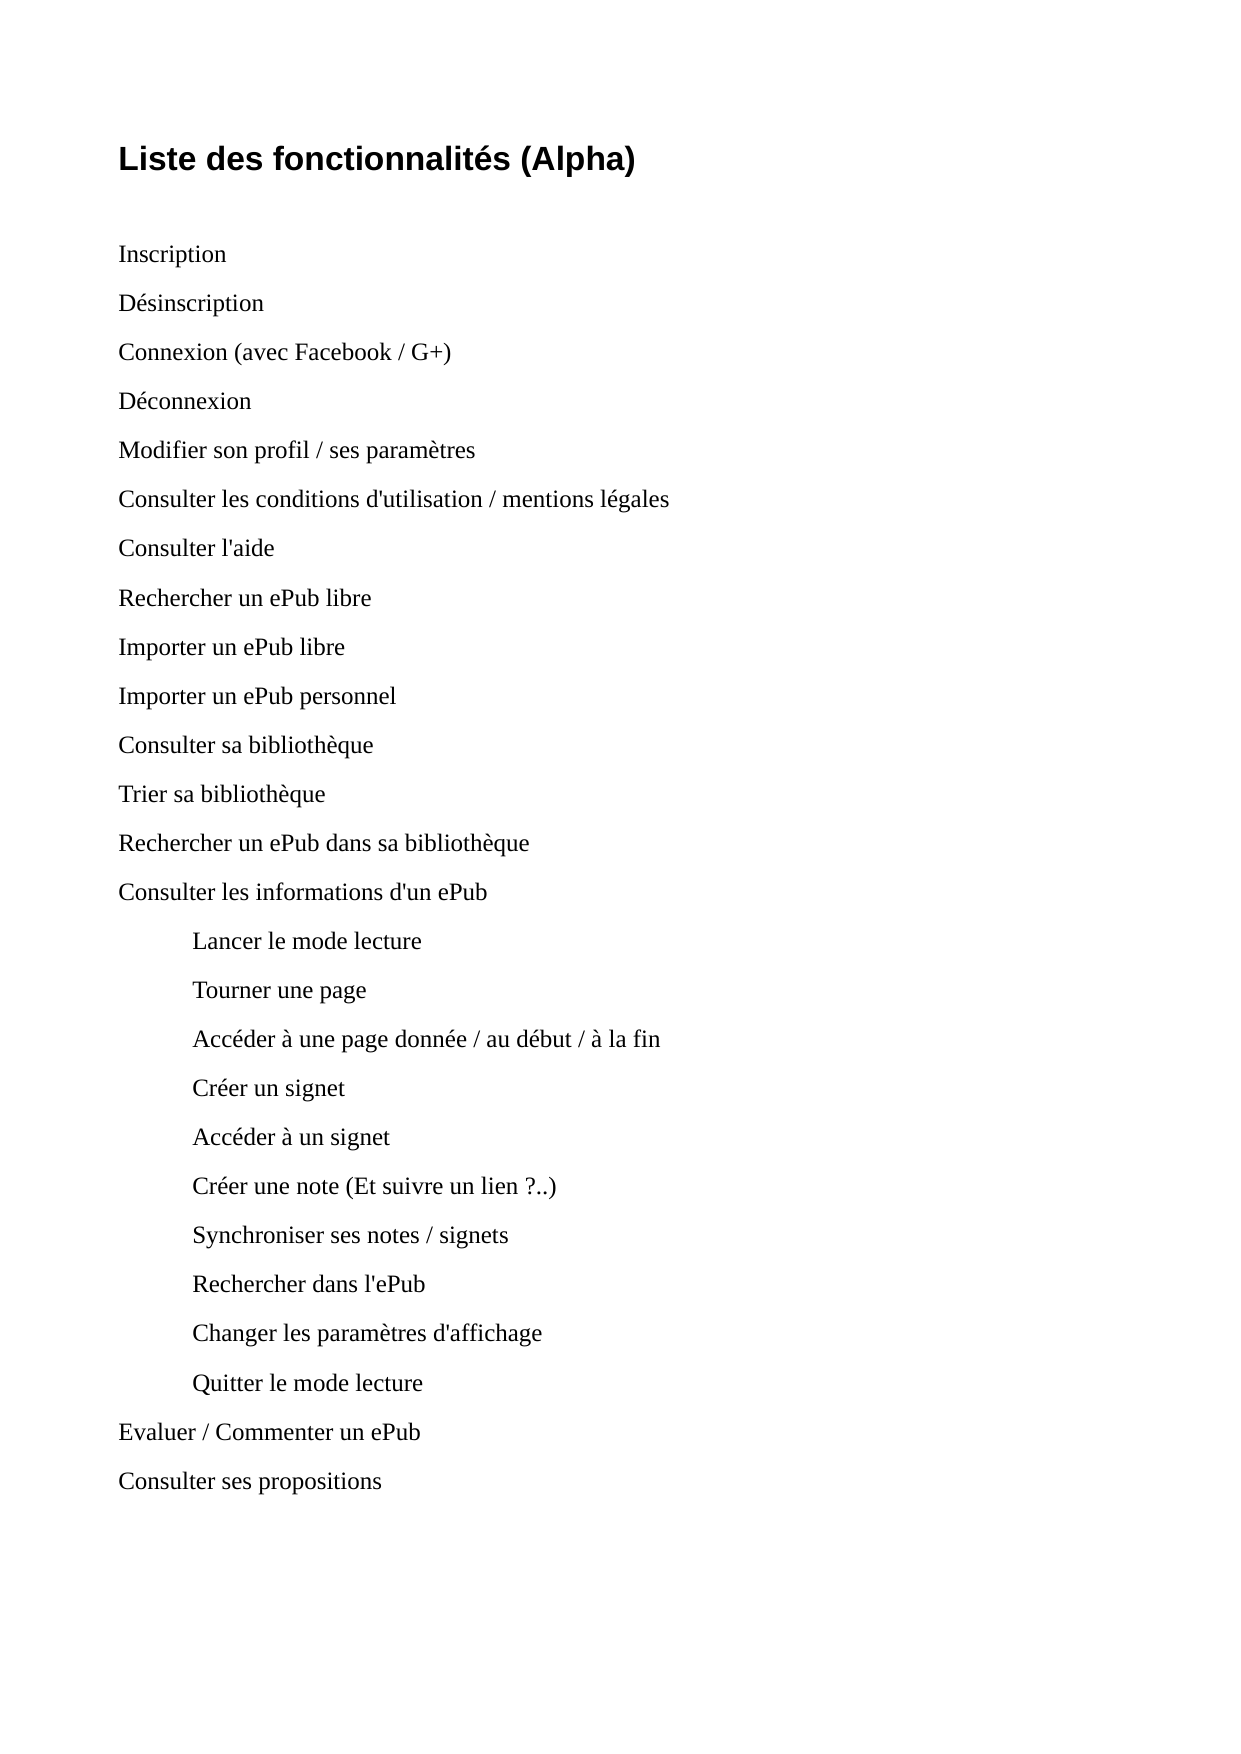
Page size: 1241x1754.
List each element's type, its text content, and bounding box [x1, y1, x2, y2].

text Synchroniser ses notes / signets [118, 1220, 1122, 1249]
text Créer un signet [118, 1073, 1122, 1102]
text Modifier son profil / ses paramètres [118, 435, 1122, 464]
text Trier sa bibliothèque [118, 779, 1122, 808]
text Lancer le mode lecture [118, 926, 1122, 955]
text Consulter l'aide [118, 533, 1122, 562]
text Connexion (avec Facebook / G+) [118, 337, 1122, 366]
text Consulter ses propositions [118, 1466, 1122, 1494]
text Inscription [118, 239, 1122, 268]
text Déconnexion [118, 386, 1122, 415]
text Créer une note (Et suivre un lien ?..) [118, 1171, 1122, 1200]
text Consulter les conditions d'utilisation / mentions légales [118, 484, 1122, 513]
text Quitter le mode lecture [118, 1368, 1122, 1396]
text Importer un ePub personnel [118, 681, 1122, 709]
text Accéder à une page donnée / au début / à la fin [118, 1024, 1122, 1053]
text Tourner une page [118, 975, 1122, 1004]
text Changer les paramètres d'affichage [118, 1318, 1122, 1347]
text Rechercher un ePub libre [118, 583, 1122, 611]
text Evaluer / Commenter un ePub [118, 1417, 1122, 1445]
text Consulter sa bibliothèque [118, 730, 1122, 758]
text Rechercher un ePub dans sa bibliothèque [118, 828, 1122, 857]
text Désinscription [118, 288, 1122, 317]
text Accéder à un signet [118, 1122, 1122, 1151]
text Rechercher dans l'ePub [118, 1269, 1122, 1298]
subtitle Liste des fonctionnalités (Alpha) [118, 139, 1122, 178]
text Consulter les informations d'un ePub [118, 877, 1122, 906]
text Importer un ePub libre [118, 632, 1122, 660]
